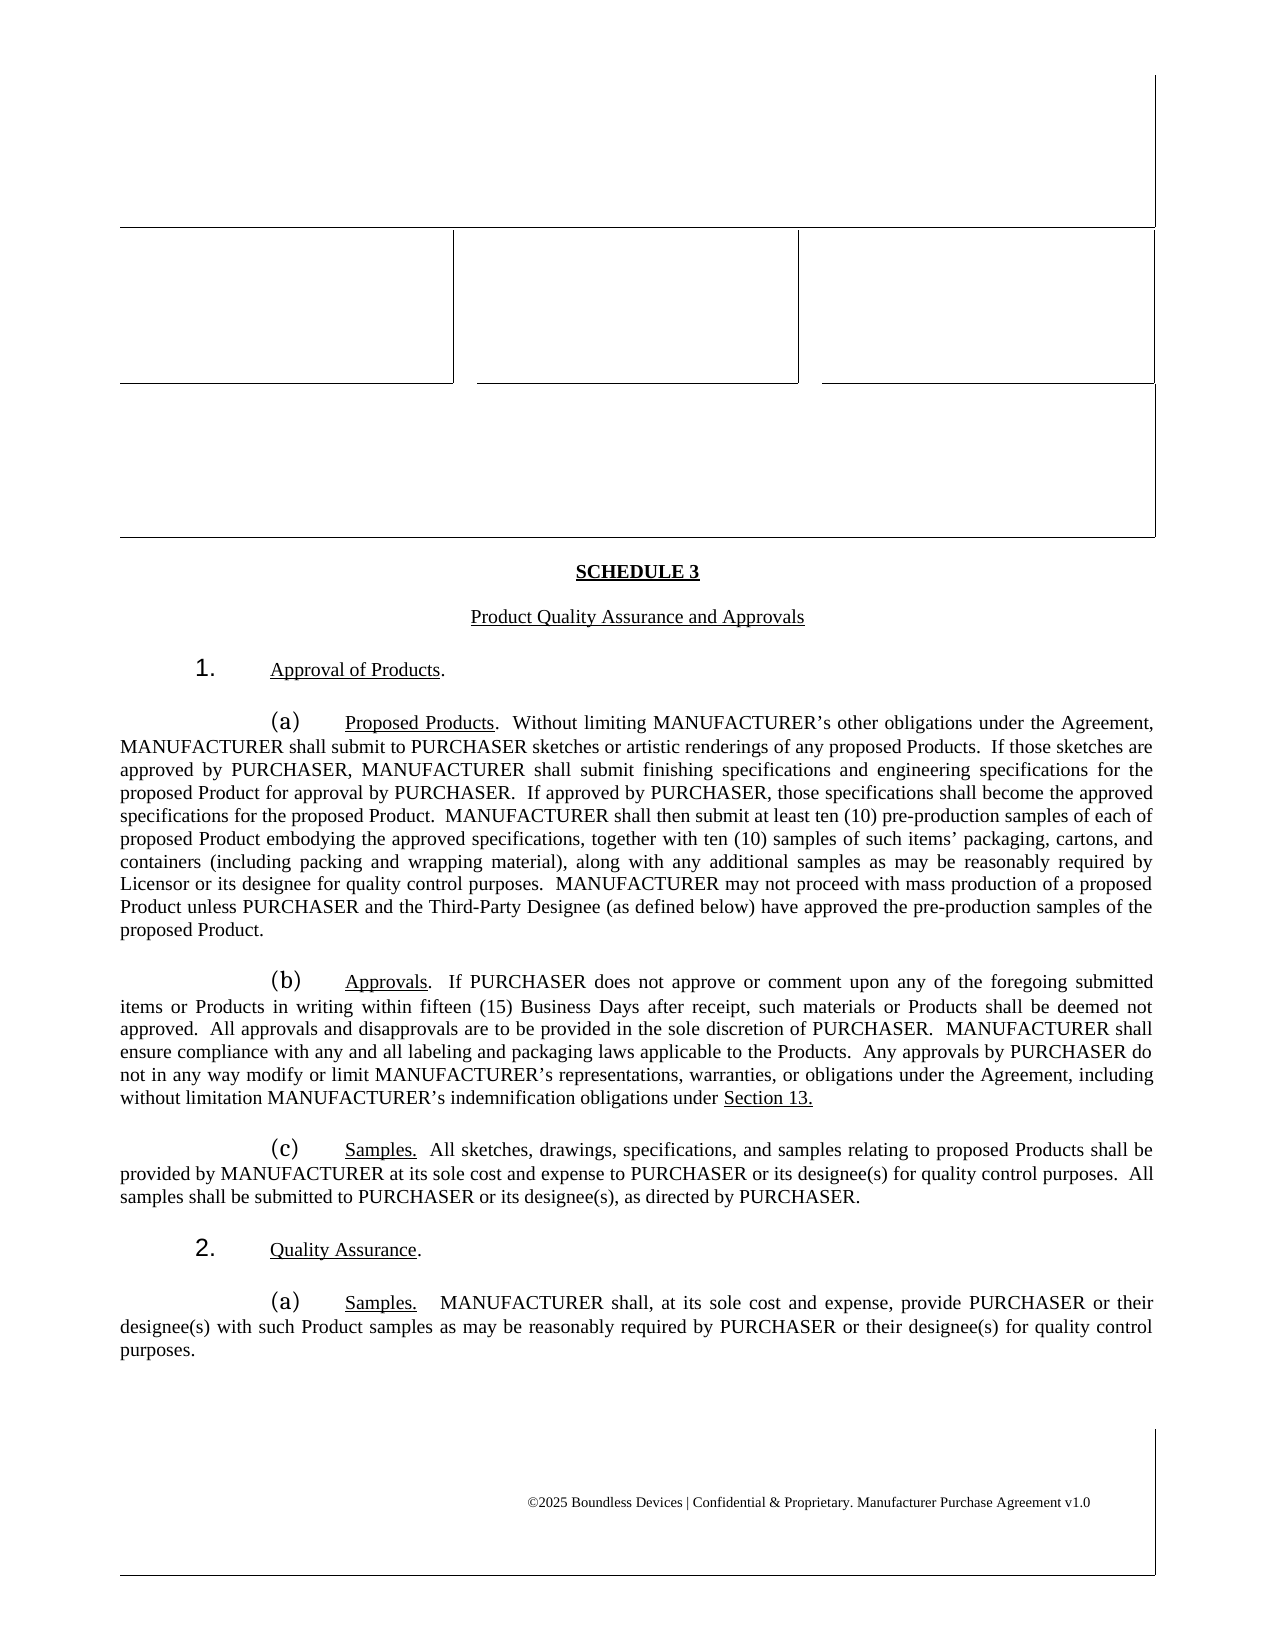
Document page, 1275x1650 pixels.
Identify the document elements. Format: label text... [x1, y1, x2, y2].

list Samples. MANUFACTURER shall, at its sole cost and expense, provide PURCHASER or their designee(s) with such Product samples as may be reasonably required by PURCHASER or their designee(s) for quality control purposes. [120, 1287, 1155, 1361]
list Samples. All sketches, drawings, specifications, and samples relating to proposed Products shall be provided by MANUFACTURER at its sole cost and expense to PURCHASER or its designee(s) for quality control purposes. All samples shall be submitted to PURCHASER or its designee(s), as directed by PURCHASER. [120, 1134, 1155, 1208]
list Approvals. If PURCHASER does not approve or comment upon any of the foregoing submitted items or Products in writing within fifteen (15) Business Days after receipt, such materials or Products shall be deemed not approved. All approvals and disapprovals are to be provided in the sole discretion of PURCHASER. MANUFACTURER shall ensure compliance with any and all labeling and packaging laws applicable to the Products. Any approvals by PURCHASER do not in any way modify or limit MANUFACTURER’s representations, warranties, or obligations under the Agreement, including without limitation MANUFACTURER’s indemnification obligations under Section 13. [120, 966, 1155, 1109]
list Quality Assurance. [120, 1233, 1155, 1262]
list Approval of Products. [120, 653, 1155, 682]
text Product Quality Assurance and Approvals [120, 605, 1155, 628]
text SCHEDULE 3 [120, 559, 1155, 582]
list Proposed Products. Without limiting MANUFACTURER’s other obligations under the Agreement, MANUFACTURER shall submit to PURCHASER sketches or artistic renderings of any proposed Products. If those sketches are approved by PURCHASER, MANUFACTURER shall submit finishing specifications and engineering specifications for the proposed Product for approval by PURCHASER. If approved by PURCHASER, those specifications shall become the approved specifications for the proposed Product. MANUFACTURER shall then submit at least ten (10) pre-production samples of each of proposed Product embodying the approved specifications, together with ten (10) samples of such items’ packaging, cartons, and containers (including packing and wrapping material), along with any additional samples as may be reasonably required by Licensor or its designee for quality control purposes. MANUFACTURER may not proceed with mass production of a proposed Product unless PURCHASER and the Third-Party Designee (as defined below) have approved the pre-production samples of the proposed Product. [120, 707, 1155, 941]
